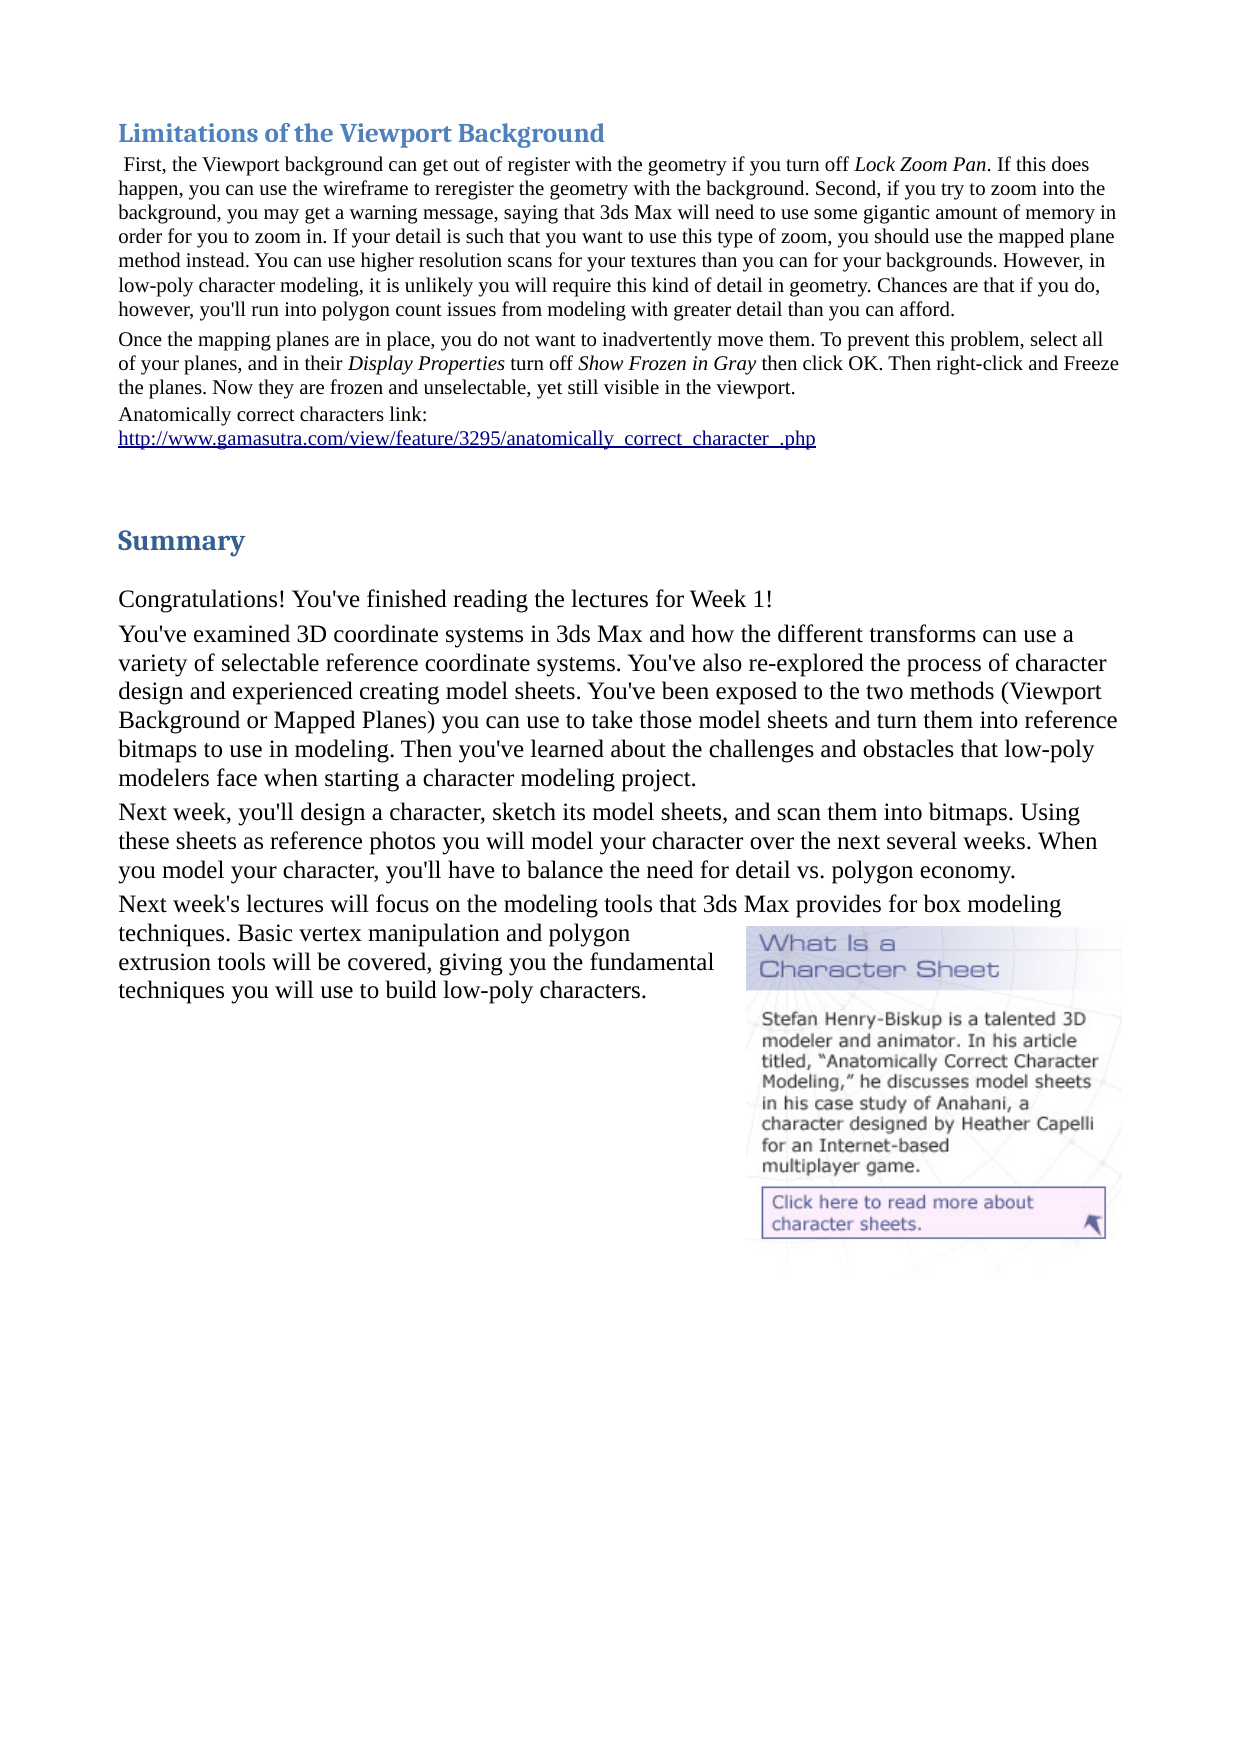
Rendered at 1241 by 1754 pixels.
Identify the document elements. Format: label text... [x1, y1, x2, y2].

text Next week, you'll design a character, sketch its model sheets, and scan them into bitmaps. Using these sheets as reference photos you will model your character over the next several weeks. When you model your character, you'll have to balance the need for detail vs. polygon economy. [118, 797, 1122, 883]
text You've examined 3D coordinate systems in 3ds Max and how the different transforms can use a variety of selectable reference coordinate systems. You've also re-explored the process of character design and experienced creating model sheets. You've been exposed to the two methods (Viewport Background or Mapped Planes) you can use to take those model sheets and turn them into reference bitmaps to use in modeling. Then you've learned about the challenges and obstacles that low-poly modelers face when starting a character modeling project. [118, 619, 1122, 791]
text Once the mapping planes are in place, you do not want to inadvertently move them. To prevent this problem, select all of your planes, and in their Display Properties turn off Show Frozen in Gray then click OK. Then right-click and Freeze the planes. Now they are frozen and unselectable, yet still visible in the viewport. [118, 326, 1122, 399]
text Next week's lectures will focus on the modeling tools that 3ds Max provides for box modeling techniques. Basic vertex manipulation and polygon extrusion tools will be covered, giving you the fundamental techniques you will use to build low-poly characters. [118, 889, 1122, 1004]
text Anatomically correct characters link: http://www.gamasutra.com/view/feature/3295/anatomically_correct_character_.php [118, 402, 1122, 450]
picture [746, 926, 1122, 1274]
text First, the Viewport background can get out of register with the geometry if you turn off Lock Zoom Pan. If this does happen, you can use the wireframe to reregister the geometry with the background. Second, if you try to zoom into the background, you may get a warning message, saying that 3ds Max will need to use some gigantic amount of memory in order for you to zoom in. If your detail is such that you want to use this type of zoom, you should use the mapped plane method instead. You can use higher resolution scans for your textures than you can for your backgrounds. However, in low-poly character modeling, it is unlikely you will require this kind of detail in geometry. Chances are that if you do, however, you'll run into polygon count issues from modeling with greater detail than you can afford. [118, 152, 1122, 321]
subtitle Limitations of the Viewport Background [118, 118, 1122, 149]
subtitle Summary [118, 524, 1122, 557]
text Congratulations! You've finished reading the lectures for Week 1! [118, 584, 1122, 613]
